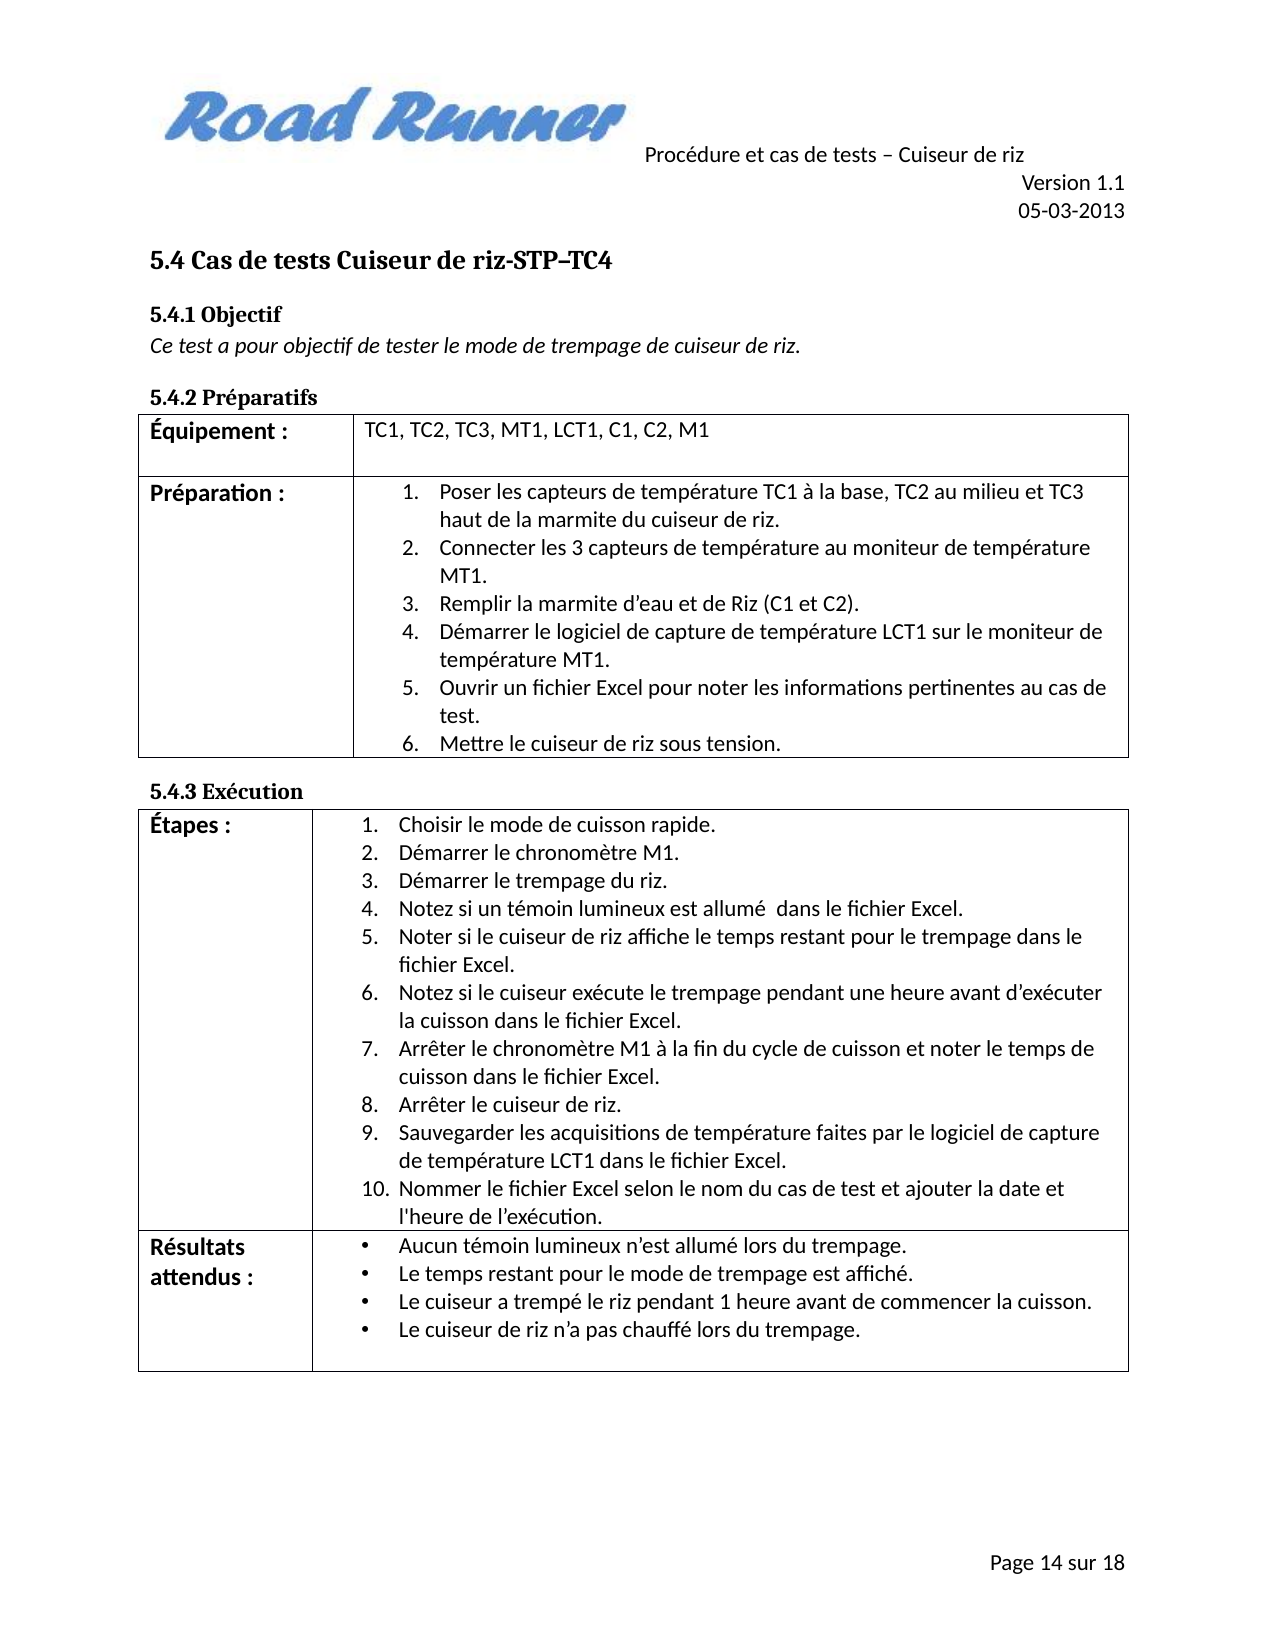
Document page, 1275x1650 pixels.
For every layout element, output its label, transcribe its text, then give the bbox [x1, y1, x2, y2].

table_cell Résultats attendus : [139, 1231, 312, 1371]
text Ce test a pour objectif de tester le mode de trempage de cuiseur de riz. [150, 332, 1125, 360]
subtitle 5.4.3 Exécution [150, 779, 1125, 805]
table_cell Aucun témoin lumineux n’est allumé lors du trempage. Le temps restant pour le mode de trempage est affiché. Le cuiseur a trempé le riz pendant 1 heure avant de commencer la cuisson. Le cuiseur de riz n’a pas chauffé lors du trempage. [313, 1231, 1128, 1371]
table_header Équipement : [139, 415, 353, 476]
table_header Étapes : [139, 810, 312, 1230]
subtitle 5.4.2 Préparatifs [150, 385, 1125, 411]
subtitle 5.4.1 Objectif [150, 302, 1125, 328]
subtitle 5.4 Cas de tests Cuiseur de riz-STP–TC4 [150, 245, 1125, 277]
table_cell Poser les capteurs de température TC1 à la base, TC2 au milieu et TC3 haut de la marmite du cuiseur de riz. Connecter les 3 capteurs de température au moniteur de température MT1. Remplir la marmite d’eau et de Riz (C1 et C2). Démarrer le logiciel de capture de température LCT1 sur le moniteur de température MT1. Ouvrir un fichier Excel pour noter les informations pertinentes au cas de test. Mettre le cuiseur de riz sous tension. [354, 477, 1128, 757]
table_header Choisir le mode de cuisson rapide. Démarrer le chronomètre M1. Démarrer le trempage du riz. Notez si un témoin lumineux est allumé dans le fichier Excel. Noter si le cuiseur de riz affiche le temps restant pour le trempage dans le fichier Excel. Notez si le cuiseur exécute le trempage pendant une heure avant d’exécuter la cuisson dans le fichier Excel. Arrêter le chronomètre M1 à la fin du cycle de cuisson et noter le temps de cuisson dans le fichier Excel. Arrêter le cuiseur de riz. Sauvegarder les acquisitions de température faites par le logiciel de capture de température LCT1 dans le fichier Excel. Nommer le fichier Excel selon le nom du cas de test et ajouter la date et l'heure de l’exécution. [313, 810, 1128, 1230]
picture [150, 73, 640, 163]
table_cell Préparation : [139, 477, 353, 757]
table_header TC1, TC2, TC3, MT1, LCT1, C1, C2, M1 [354, 415, 1128, 476]
